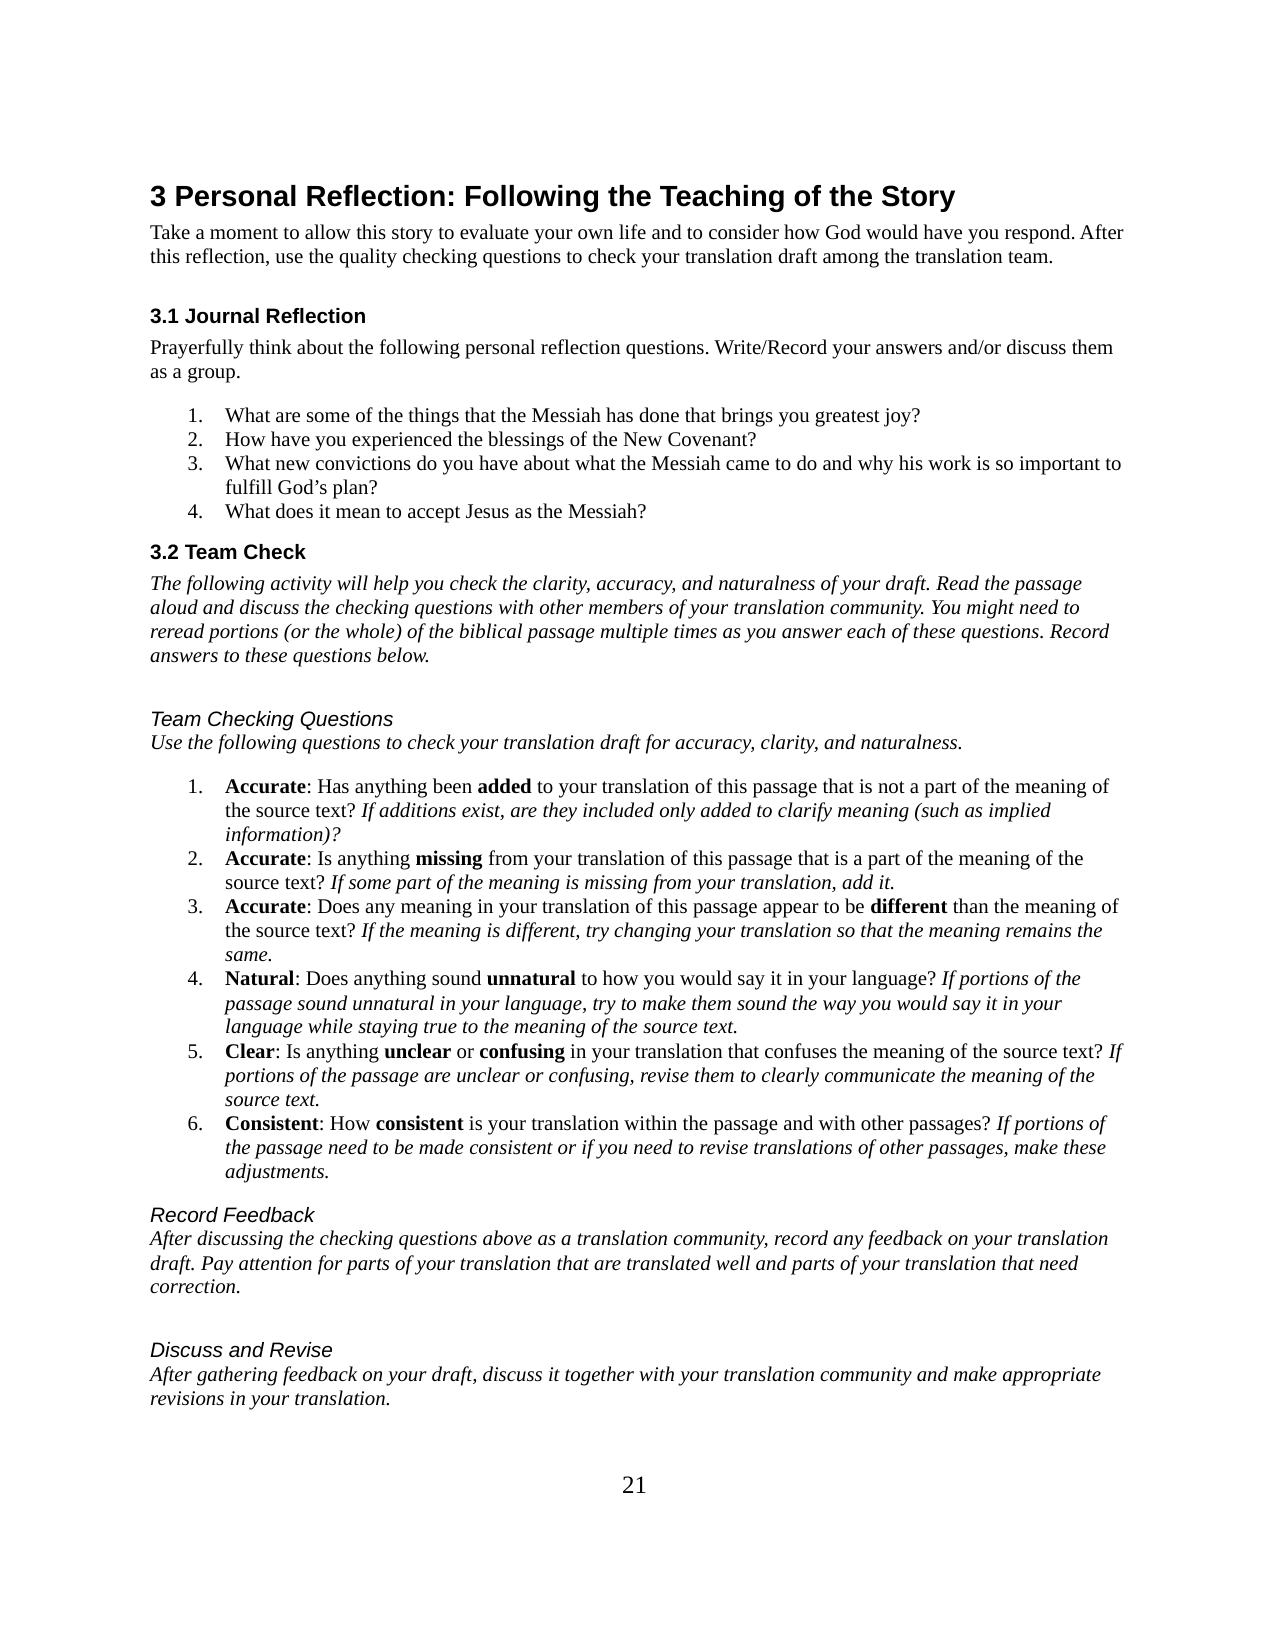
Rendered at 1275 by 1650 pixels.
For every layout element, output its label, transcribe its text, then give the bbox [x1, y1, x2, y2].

list What are some of the things that the Messiah has done that brings you greatest joy? [187, 403, 1125, 427]
subtitle 3 Personal Reflection: Following the Teaching of the Story [150, 179, 1125, 212]
subtitle 3.1 Journal Reflection [150, 304, 1125, 328]
list Accurate: Is anything missing from your translation of this passage that is a part of the meaning of the source text? If some part of the meaning is missing from your translation, add it. [187, 846, 1125, 894]
list How have you experienced the blessings of the New Covenant? [187, 427, 1125, 451]
text The following activity will help you check the clarity, accuracy, and naturalness of your draft. Read the passage aloud and discuss the checking questions with other members of your translation community. You might need to reread portions (or the whole) of the biblical passage multiple times as you answer each of these questions. Record answers to these questions below. [150, 571, 1125, 667]
subtitle Team Checking Questions [150, 706, 1125, 730]
list Accurate: Does any meaning in your translation of this passage appear to be different than the meaning of the source text? If the meaning is different, try changing your translation so that the meaning remains the same. [187, 894, 1125, 966]
list What does it mean to accept Jesus as the Messiah? [187, 499, 1125, 523]
subtitle Record Feedback [150, 1202, 1125, 1226]
text Prayerfully think about the following personal reflection questions. Write/Record your answers and/or discuss them as a group. [150, 335, 1125, 383]
list Accurate: Has anything been added to your translation of this passage that is not a part of the meaning of the source text? If additions exist, are they included only added to clarify meaning (such as implied information)? [187, 774, 1125, 846]
text Take a moment to allow this story to evaluate your own life and to consider how God would have you respond. After this reflection, use the quality checking questions to check your translation draft among the translation team. [150, 220, 1125, 268]
subtitle Discuss and Revise [150, 1337, 1125, 1361]
text After discussing the checking questions above as a translation community, record any feedback on your translation draft. Pay attention for parts of your translation that are translated well and parts of your translation that need correction. [150, 1226, 1125, 1298]
list Consistent: How consistent is your translation within the passage and with other passages? If portions of the passage need to be made consistent or if you need to revise translations of other passages, make these adjustments. [187, 1111, 1125, 1183]
list Clear: Is anything unclear or confusing in your translation that confuses the meaning of the source text? If portions of the passage are unclear or confusing, revise them to clearly communicate the meaning of the source text. [187, 1038, 1125, 1111]
text Use the following questions to check your translation draft for accuracy, clarity, and naturalness. [150, 730, 1125, 754]
subtitle 3.2 Team Check [150, 540, 1125, 564]
text After gathering feedback on your draft, discuss it together with your translation community and make appropriate revisions in your translation. [150, 1361, 1125, 1409]
list What new convictions do you have about what the Messiah came to do and why his work is so important to fulfill God’s plan? [187, 451, 1125, 499]
list Natural: Does anything sound unnatural to how you would say it in your language? If portions of the passage sound unnatural in your language, try to make them sound the way you would say it in your language while staying true to the meaning of the source text. [187, 966, 1125, 1038]
